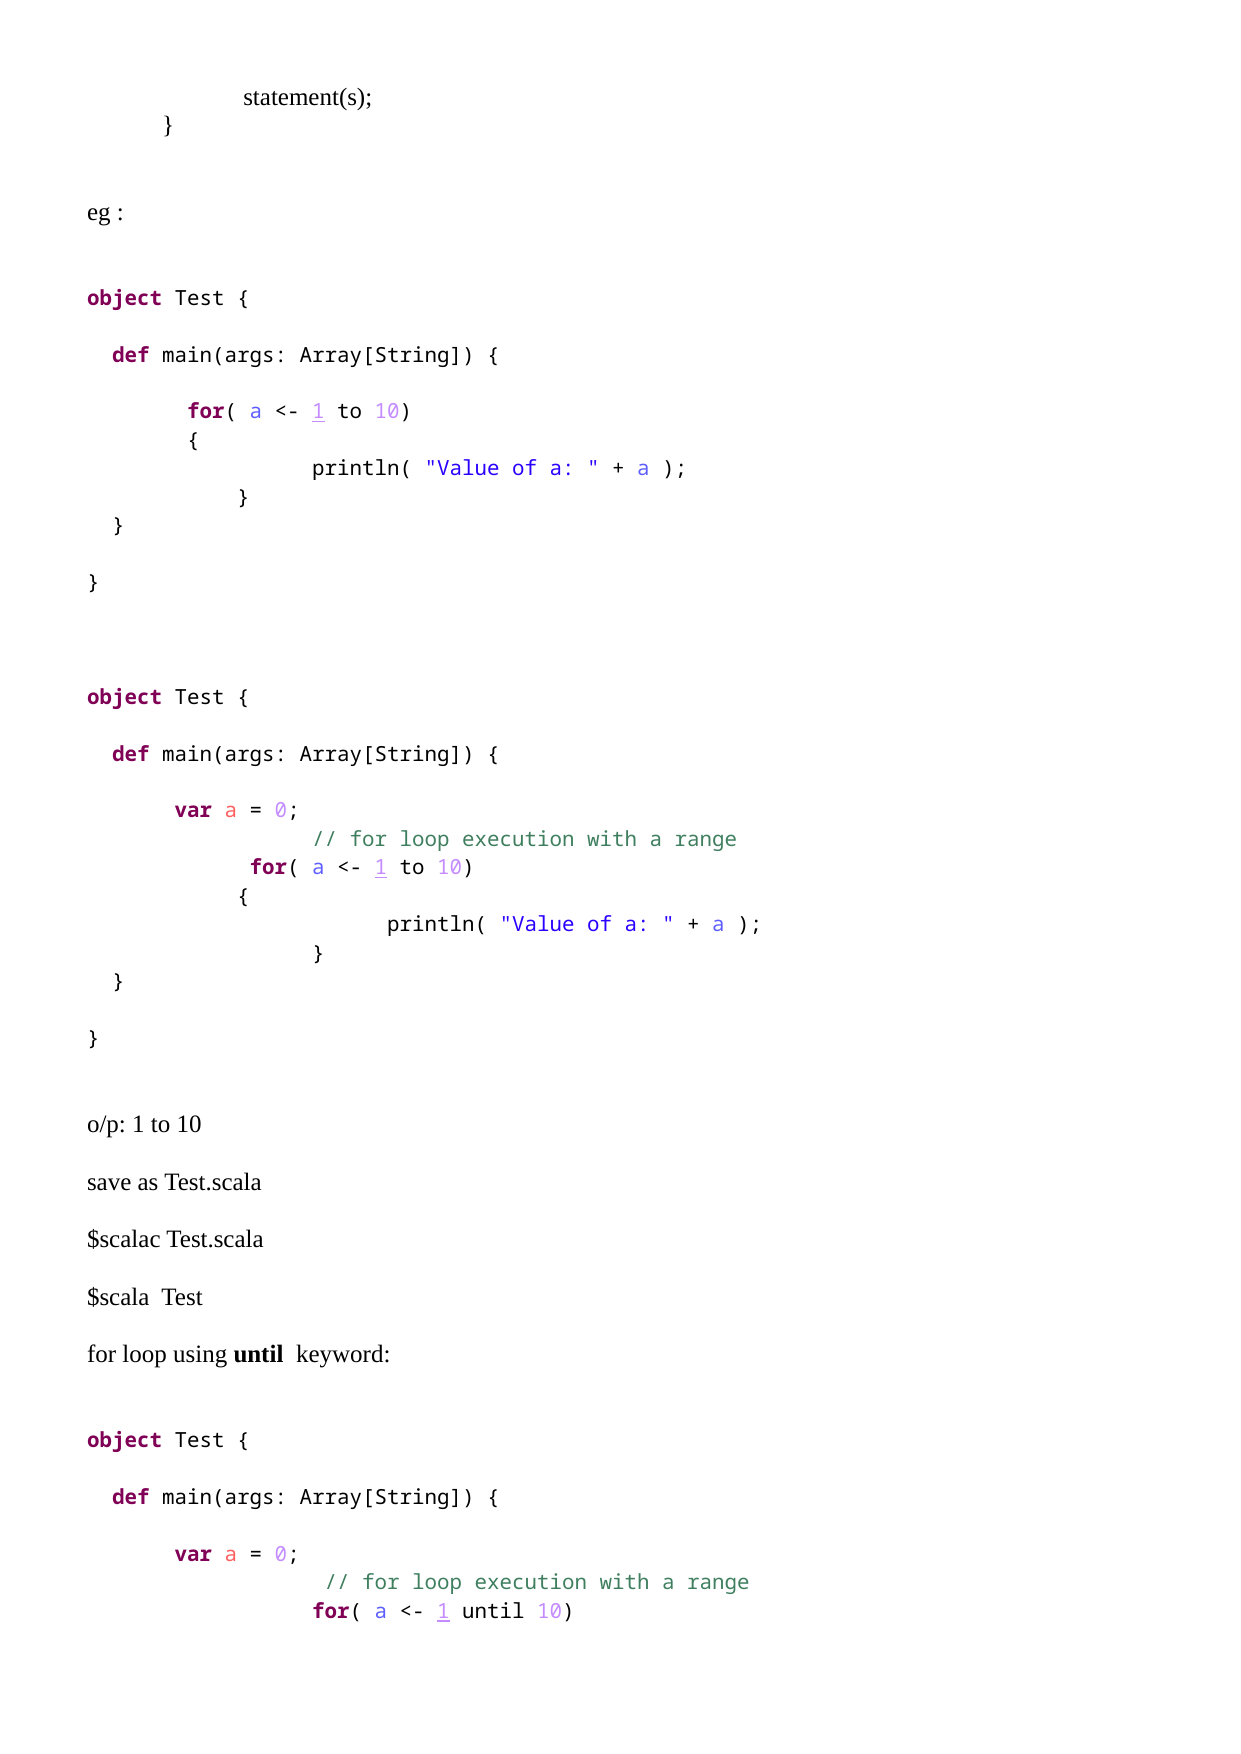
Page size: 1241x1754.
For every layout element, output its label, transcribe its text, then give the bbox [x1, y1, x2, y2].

text eg : [87, 197, 1155, 225]
text println( "Value of a: " + a ); [87, 453, 1155, 482]
text def main(args: Array[String]) { [87, 340, 1155, 368]
text var a = 0; [87, 796, 1155, 824]
text for( a <- 1 until 10) [87, 1596, 1155, 1624]
text } [87, 110, 1155, 139]
text // for loop execution with a range [87, 1567, 1155, 1596]
text object Test { [87, 283, 1155, 311]
text for( a <- 1 to 10) [87, 397, 1155, 425]
text save as Test.scala [87, 1167, 1155, 1195]
text for( a <- 1 to 10) [87, 852, 1155, 881]
text } [87, 966, 1155, 995]
text for loop using until keyword: [87, 1339, 1155, 1368]
text } [87, 567, 1155, 596]
text $scala Test [87, 1282, 1155, 1310]
text object Test { [87, 682, 1155, 710]
text o/p: 1 to 10 [87, 1109, 1155, 1138]
text } [87, 482, 1155, 510]
text } [87, 938, 1155, 966]
text $scalac Test.scala [87, 1224, 1155, 1253]
text } [87, 1023, 1155, 1052]
text // for loop execution with a range [87, 824, 1155, 852]
text println( "Value of a: " + a ); [87, 909, 1155, 938]
text } [87, 510, 1155, 539]
text object Test { [87, 1425, 1155, 1454]
text var a = 0; [87, 1539, 1155, 1567]
text def main(args: Array[String]) { [87, 739, 1155, 767]
text def main(args: Array[String]) { [87, 1482, 1155, 1511]
text { [87, 881, 1155, 909]
text { [87, 425, 1155, 453]
text statement(s); [87, 82, 1155, 110]
